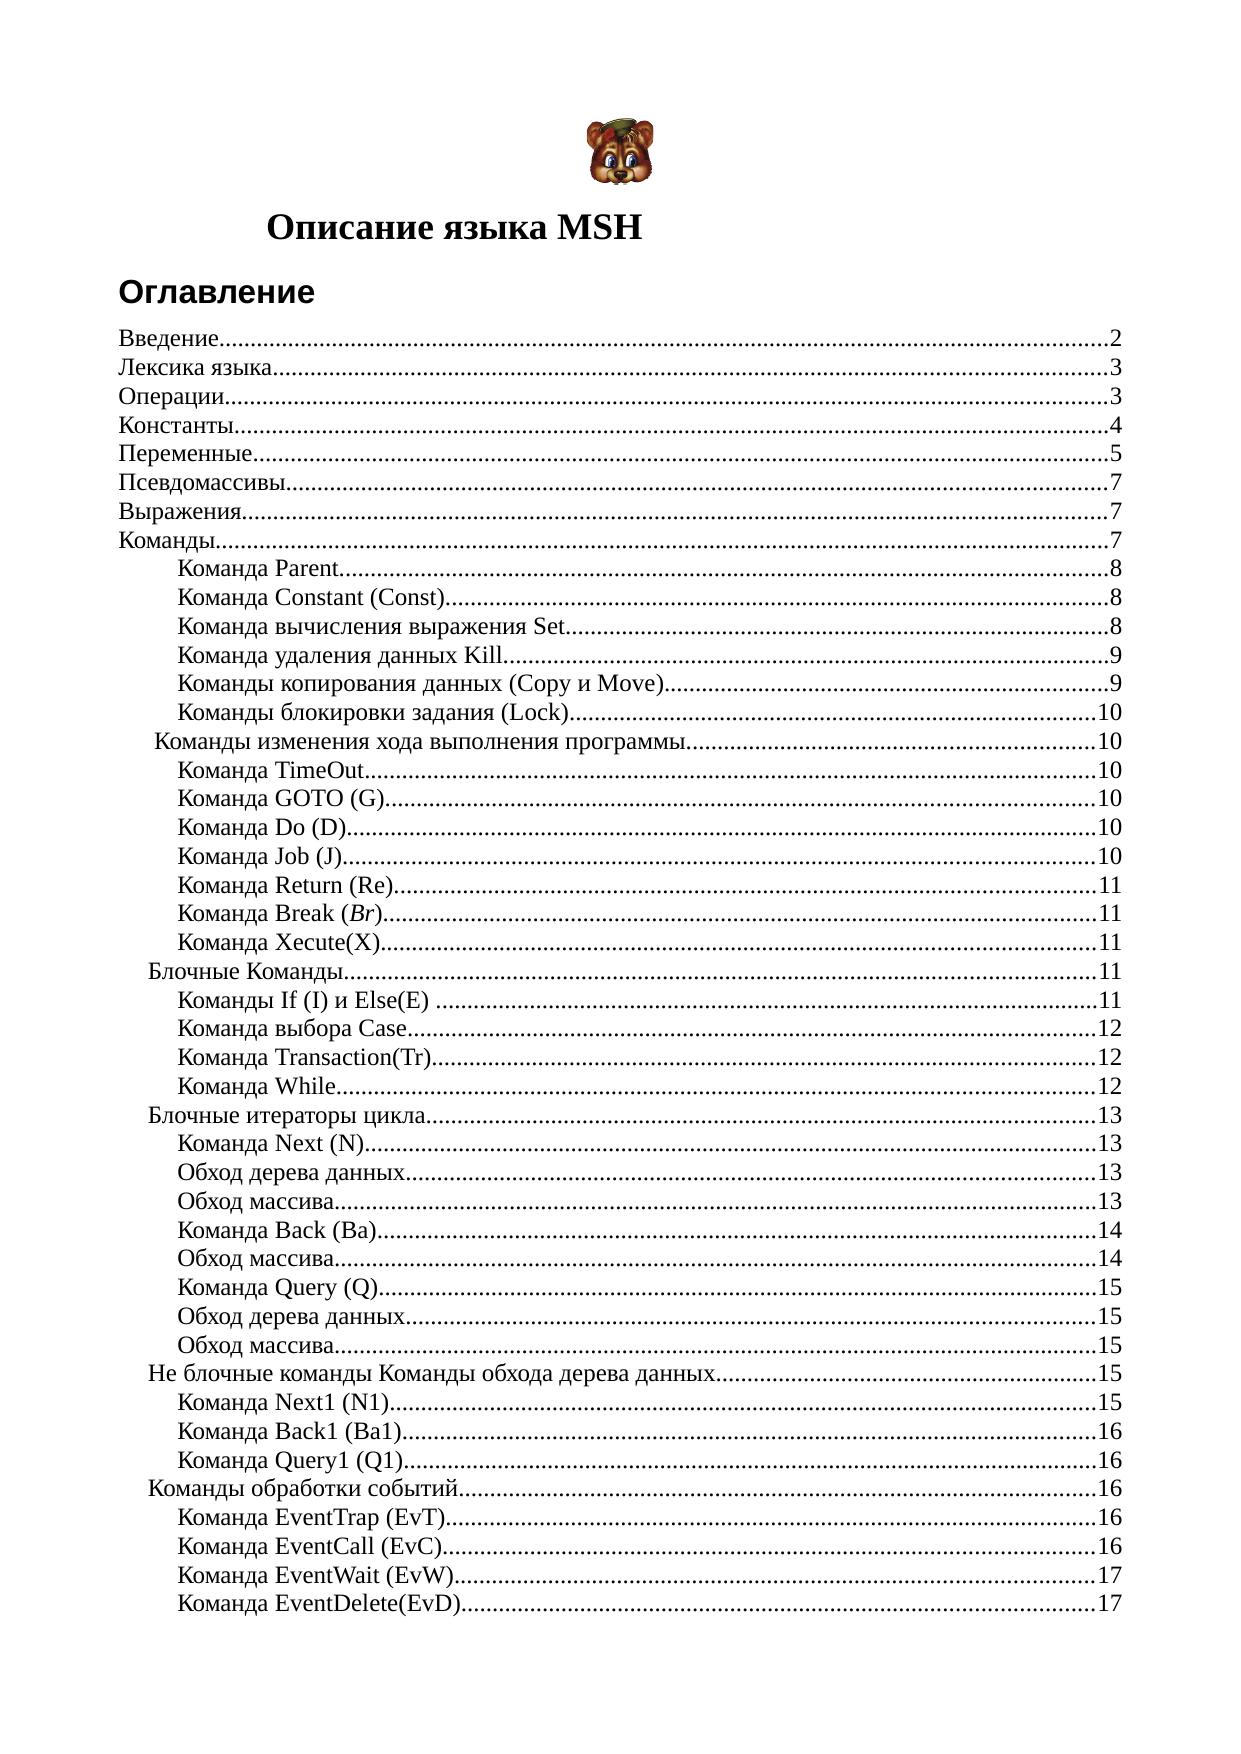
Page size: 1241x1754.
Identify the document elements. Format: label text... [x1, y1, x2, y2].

text Команда Constant (Const). 8 [177, 582, 1122, 611]
text Команда Back1 (Ba1). 16 [177, 1416, 1122, 1445]
text Команда Parent. 8 [177, 553, 1122, 582]
text Команда While. 12 [177, 1071, 1122, 1100]
text Команда Transaction(Tr). 12 [177, 1042, 1122, 1071]
text Команды обработки событий. 16 [148, 1473, 1122, 1502]
text Команда Back (Ba). 14 [177, 1215, 1122, 1243]
subtitle Оглавление [118, 272, 1122, 311]
text Обход массива. 13 [177, 1186, 1122, 1215]
text Обход массива. 14 [177, 1243, 1122, 1272]
text Команда Query (Q). 15 [177, 1272, 1122, 1301]
text Команда EventCall (EvC). 16 [177, 1531, 1122, 1560]
text Команды блокировки задания (Lock). 10 [177, 697, 1122, 726]
text Команда вычисления выражения Set. 8 [177, 611, 1122, 640]
text Команда выбора Case. 12 [177, 1013, 1122, 1042]
text Обход дерева данных. 15 [177, 1301, 1122, 1330]
text Команда GOTO (G). 10 [177, 783, 1122, 812]
text Введение 2 [118, 323, 1122, 352]
text Обход массива. 15 [177, 1330, 1122, 1358]
text Команда Xecute(X). 11 [177, 927, 1122, 956]
text Константы 4 [118, 410, 1122, 438]
text Описание языка MSH [118, 204, 1122, 247]
text Лексика языка 3 [118, 352, 1122, 381]
text Команда EventDelete(EvD). 17 [177, 1588, 1122, 1617]
text Команды If (I) и Else(E) . 11 [177, 985, 1122, 1013]
text Команда EventWait (EvW). 17 [177, 1560, 1122, 1588]
text Команды копирования данных (Copy и Move). 9 [177, 668, 1122, 697]
text Операции 3 [118, 381, 1122, 410]
text Команда EventTrap (EvT). 16 [177, 1502, 1122, 1531]
text Команда Query1 (Q1). 16 [177, 1445, 1122, 1473]
text Обход дерева данных. 13 [177, 1157, 1122, 1186]
text Команды изменения хода выполнения программы. 10 [148, 726, 1122, 755]
text Команда удаления данных Kill. 9 [177, 640, 1122, 668]
text Выражения 7 [118, 496, 1122, 525]
text Команда Job (J). 10 [177, 841, 1122, 870]
text Блочные итераторы цикла. 13 [148, 1100, 1122, 1128]
text Команда Break (Br). 11 [177, 898, 1122, 927]
text Переменные 5 [118, 438, 1122, 467]
text Команда Do (D). 10 [177, 812, 1122, 841]
text Команда Next1 (N1). 15 [177, 1387, 1122, 1416]
text Команды 7 [118, 525, 1122, 553]
text Команда Next (N). 13 [177, 1128, 1122, 1157]
text Не блочные команды Команды обхода дерева данных. 15 [148, 1358, 1122, 1387]
picture [586, 118, 654, 185]
text Блочные Команды. 11 [148, 956, 1122, 985]
text Команда Return (Re). 11 [177, 870, 1122, 898]
text Псевдомассивы. 7 [118, 467, 1122, 496]
text Команда TimeOut. 10 [177, 755, 1122, 783]
